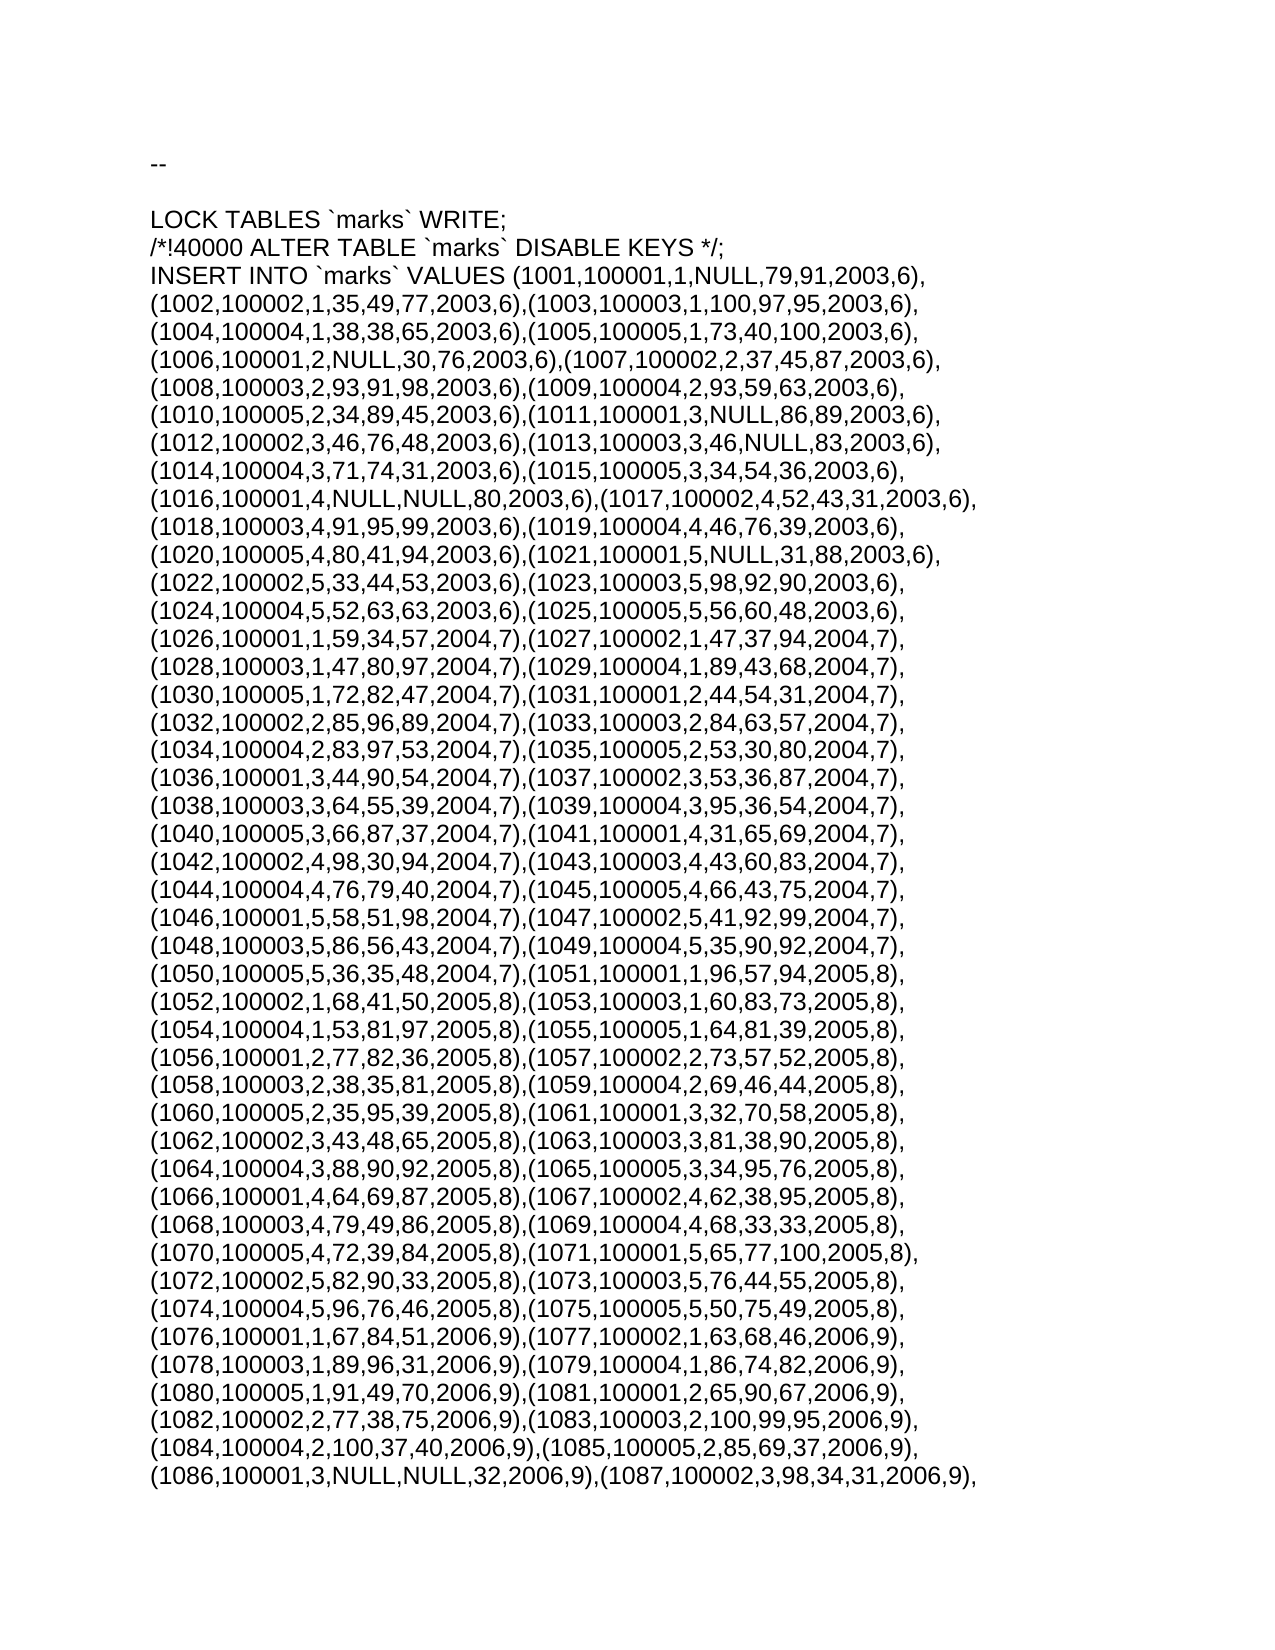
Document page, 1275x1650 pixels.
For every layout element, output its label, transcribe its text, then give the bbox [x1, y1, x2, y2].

text /*!40000 ALTER TABLE `marks` DISABLE KEYS */; [150, 234, 1125, 262]
text INSERT INTO `marks` VALUES (1001,100001,1,NULL,79,91,2003,6),(1002,100002,1,35,49,77,2003,6),(1003,100003,1,100,97,95,2003,6),(1004,100004,1,38,38,65,2003,6),(1005,100005,1,73,40,100,2003,6),(1006,100001,2,NULL,30,76,2003,6),(1007,100002,2,37,45,87,2003,6),(1008,100003,2,93,91,98,2003,6),(1009,100004,2,93,59,63,2003,6),(1010,100005,2,34,89,45,2003,6),(1011,100001,3,NULL,86,89,2003,6),(1012,100002,3,46,76,48,2003,6),(1013,100003,3,46,NULL,83,2003,6),(1014,100004,3,71,74,31,2003,6),(1015,100005,3,34,54,36,2003,6),(1016,100001,4,NULL,NULL,80,2003,6),(1017,100002,4,52,43,31,2003,6),(1018,100003,4,91,95,99,2003,6),(1019,100004,4,46,76,39,2003,6),(1020,100005,4,80,41,94,2003,6),(1021,100001,5,NULL,31,88,2003,6),(1022,100002,5,33,44,53,2003,6),(1023,100003,5,98,92,90,2003,6),(1024,100004,5,52,63,63,2003,6),(1025,100005,5,56,60,48,2003,6),(1026,100001,1,59,34,57,2004,7),(1027,100002,1,47,37,94,2004,7),(1028,100003,1,47,80,97,2004,7),(1029,100004,1,89,43,68,2004,7),(1030,100005,1,72,82,47,2004,7),(1031,100001,2,44,54,31,2004,7),(1032,100002,2,85,96,89,2004,7),(1033,100003,2,84,63,57,2004,7),(1034,100004,2,83,97,53,2004,7),(1035,100005,2,53,30,80,2004,7),(1036,100001,3,44,90,54,2004,7),(1037,100002,3,53,36,87,2004,7),(1038,100003,3,64,55,39,2004,7),(1039,100004,3,95,36,54,2004,7),(1040,100005,3,66,87,37,2004,7),(1041,100001,4,31,65,69,2004,7),(1042,100002,4,98,30,94,2004,7),(1043,100003,4,43,60,83,2004,7),(1044,100004,4,76,79,40,2004,7),(1045,100005,4,66,43,75,2004,7),(1046,100001,5,58,51,98,2004,7),(1047,100002,5,41,92,99,2004,7),(1048,100003,5,86,56,43,2004,7),(1049,100004,5,35,90,92,2004,7),(1050,100005,5,36,35,48,2004,7),(1051,100001,1,96,57,94,2005,8),(1052,100002,1,68,41,50,2005,8),(1053,100003,1,60,83,73,2005,8),(1054,100004,1,53,81,97,2005,8),(1055,100005,1,64,81,39,2005,8),(1056,100001,2,77,82,36,2005,8),(1057,100002,2,73,57,52,2005,8),(1058,100003,2,38,35,81,2005,8),(1059,100004,2,69,46,44,2005,8),(1060,100005,2,35,95,39,2005,8),(1061,100001,3,32,70,58,2005,8),(1062,100002,3,43,48,65,2005,8),(1063,100003,3,81,38,90,2005,8),(1064,100004,3,88,90,92,2005,8),(1065,100005,3,34,95,76,2005,8),(1066,100001,4,64,69,87,2005,8),(1067,100002,4,62,38,95,2005,8),(1068,100003,4,79,49,86,2005,8),(1069,100004,4,68,33,33,2005,8),(1070,100005,4,72,39,84,2005,8),(1071,100001,5,65,77,100,2005,8),(1072,100002,5,82,90,33,2005,8),(1073,100003,5,76,44,55,2005,8),(1074,100004,5,96,76,46,2005,8),(1075,100005,5,50,75,49,2005,8),(1076,100001,1,67,84,51,2006,9),(1077,100002,1,63,68,46,2006,9),(1078,100003,1,89,96,31,2006,9),(1079,100004,1,86,74,82,2006,9),(1080,100005,1,91,49,70,2006,9),(1081,100001,2,65,90,67,2006,9),(1082,100002,2,77,38,75,2006,9),(1083,100003,2,100,99,95,2006,9),(1084,100004,2,100,37,40,2006,9),(1085,100005,2,85,69,37,2006,9),(1086,100001,3,NULL,NULL,32,2006,9),(1087,100002,3,98,34,31,2006,9), [150, 262, 1125, 1490]
text -- [150, 150, 1125, 178]
text LOCK TABLES `marks` WRITE; [150, 206, 1125, 234]
